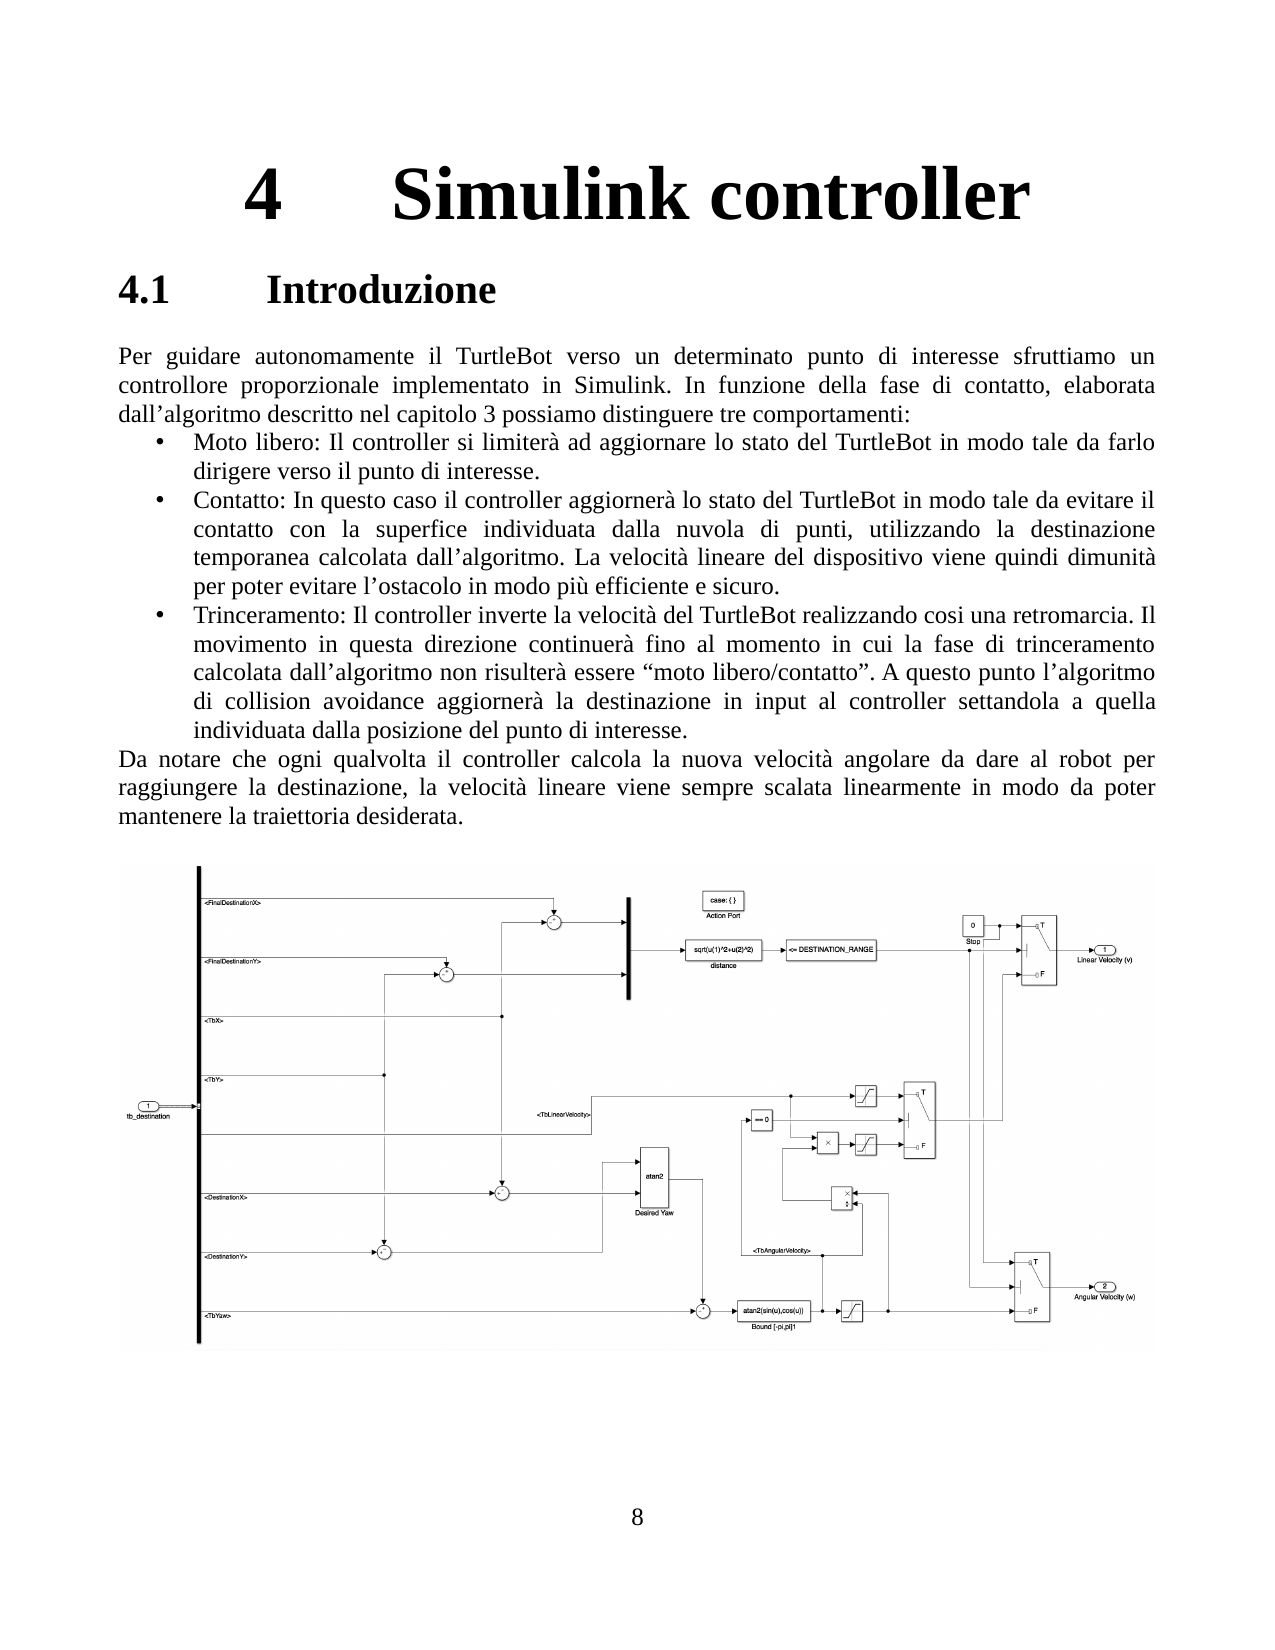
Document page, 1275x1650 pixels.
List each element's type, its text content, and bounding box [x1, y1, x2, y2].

list Moto libero: Il controller si limiterà ad aggiornare lo stato del TurtleBot in modo tale da farlo dirigere verso il punto di interesse. [156, 427, 1157, 485]
text Da notare che ogni qualvolta il controller calcola la nuova velocità angolare da dare al robot per raggiungere la destinazione, la velocità lineare viene sempre scalata linearmente in modo da poter mantenere la traiettoria desiderata. [118, 744, 1157, 830]
list Contatto: In questo caso il controller aggiornerà lo stato del TurtleBot in modo tale da evitare il contatto con la superfice individuata dalla nuvola di punti, utilizzando la destinazione temporanea calcolata dall’algoritmo. La velocità lineare del dispositivo viene quindi dimunità per poter evitare l’ostacolo in modo più efficiente e sicuro. [156, 485, 1157, 600]
subtitle 4 Simulink controller [118, 148, 1157, 236]
list Trinceramento: Il controller inverte la velocità del TurtleBot realizzando cosi una retromarcia. Il movimento in questa direzione continuerà fino al momento in cui la fase di trinceramento calcolata dall’algoritmo non risulterà essere “moto libero/contatto”. A questo punto l’algoritmo di collision avoidance aggiornerà la destinazione in input al controller settandola a quella individuata dalla posizione del punto di interesse. [156, 600, 1157, 744]
subtitle 4.1 Introduzione [118, 264, 1157, 312]
picture [118, 858, 1157, 1351]
text Per guidare autonomamente il TurtleBot verso un determinato punto di interesse sfruttiamo un controllore proporzionale implementato in Simulink. In funzione della fase di contatto, elaborata dall’algoritmo descritto nel capitolo 3 possiamo distinguere tre comportamenti: [118, 341, 1157, 427]
